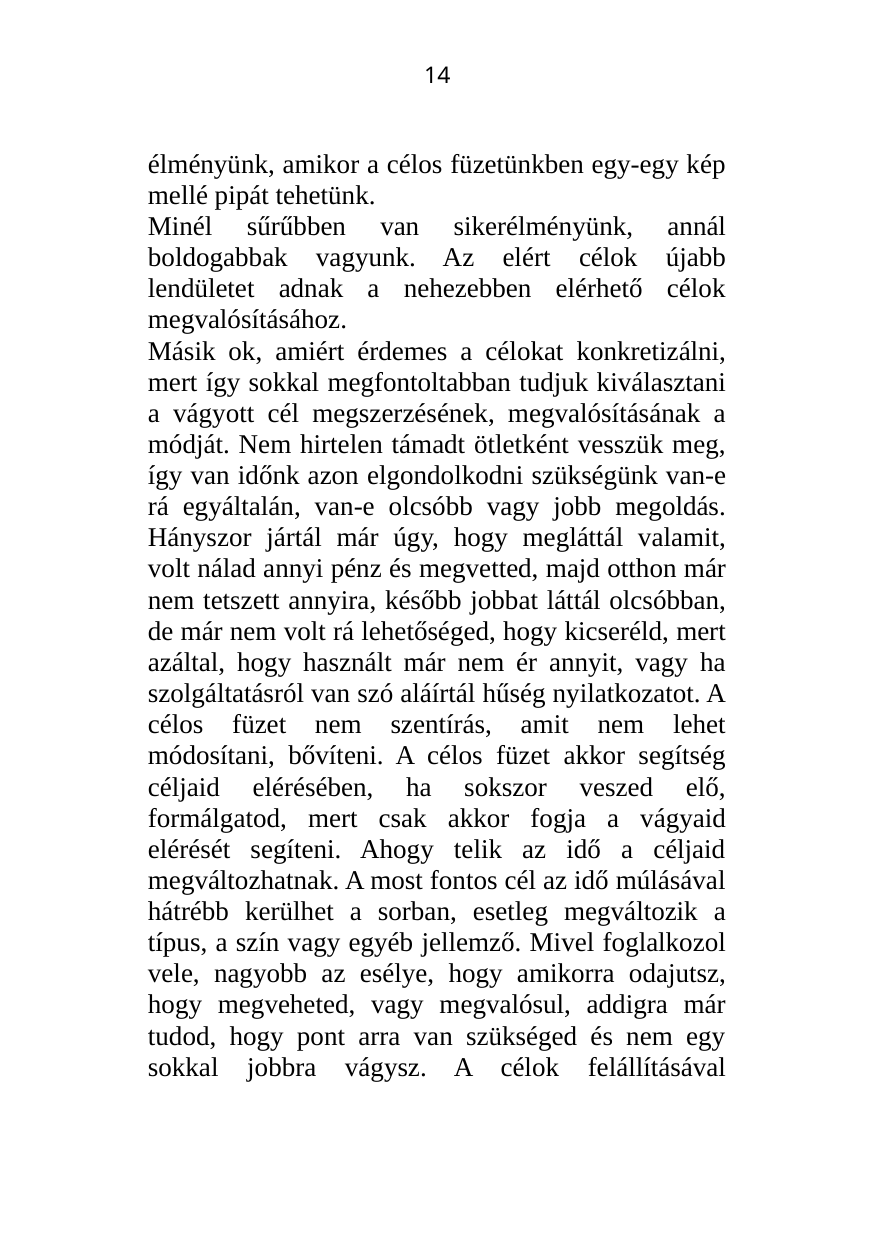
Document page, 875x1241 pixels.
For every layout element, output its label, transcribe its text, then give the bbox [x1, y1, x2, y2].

text Minél sűrűbben van sikerélményünk, annál boldogabbak vagyunk. Az elért célok újabb lendületet adnak a nehezebben elérhető célok megvalósításához. [148, 210, 726, 334]
text élményünk, amikor a célos füzetünkben egy-egy kép mellé pipát tehetünk. [148, 148, 726, 210]
text Másik ok, amiért érdemes a célokat konkretizálni, mert így sokkal megfontoltabban tudjuk kiválasztani a vágyott cél megszerzésének, megvalósításának a módját. Nem hirtelen támadt ötletként vesszük meg, így van időnk azon elgondolkodni szükségünk van-e rá egyáltalán, van-e olcsóbb vagy jobb megoldás. Hányszor jártál már úgy, hogy megláttál valamit, volt nálad annyi pénz és megvetted, majd otthon már nem tetszett annyira, később jobbat láttál olcsóbban, de már nem volt rá lehetőséged, hogy kicseréld, mert azáltal, hogy használt már nem ér annyit, vagy ha szolgáltatásról van szó aláírtál hűség nyilatkozatot. A célos füzet nem szentírás, amit nem lehet módosítani, bővíteni. A célos füzet akkor segítség céljaid elérésében, ha sokszor veszed elő, formálgatod, mert csak akkor fogja a vágyaid elérését segíteni. Ahogy telik az idő a céljaid megváltozhatnak. A most fontos cél az idő múlásával hátrébb kerülhet a sorban, esetleg megváltozik a típus, a szín vagy egyéb jellemző. Mivel foglalkozol vele, nagyobb az esélye, hogy amikorra odajutsz, hogy megveheted, vagy megvalósul, addigra már tudod, hogy pont arra van szükséged és nem egy sokkal jobbra vágysz. A célok felállításával [148, 334, 726, 1082]
